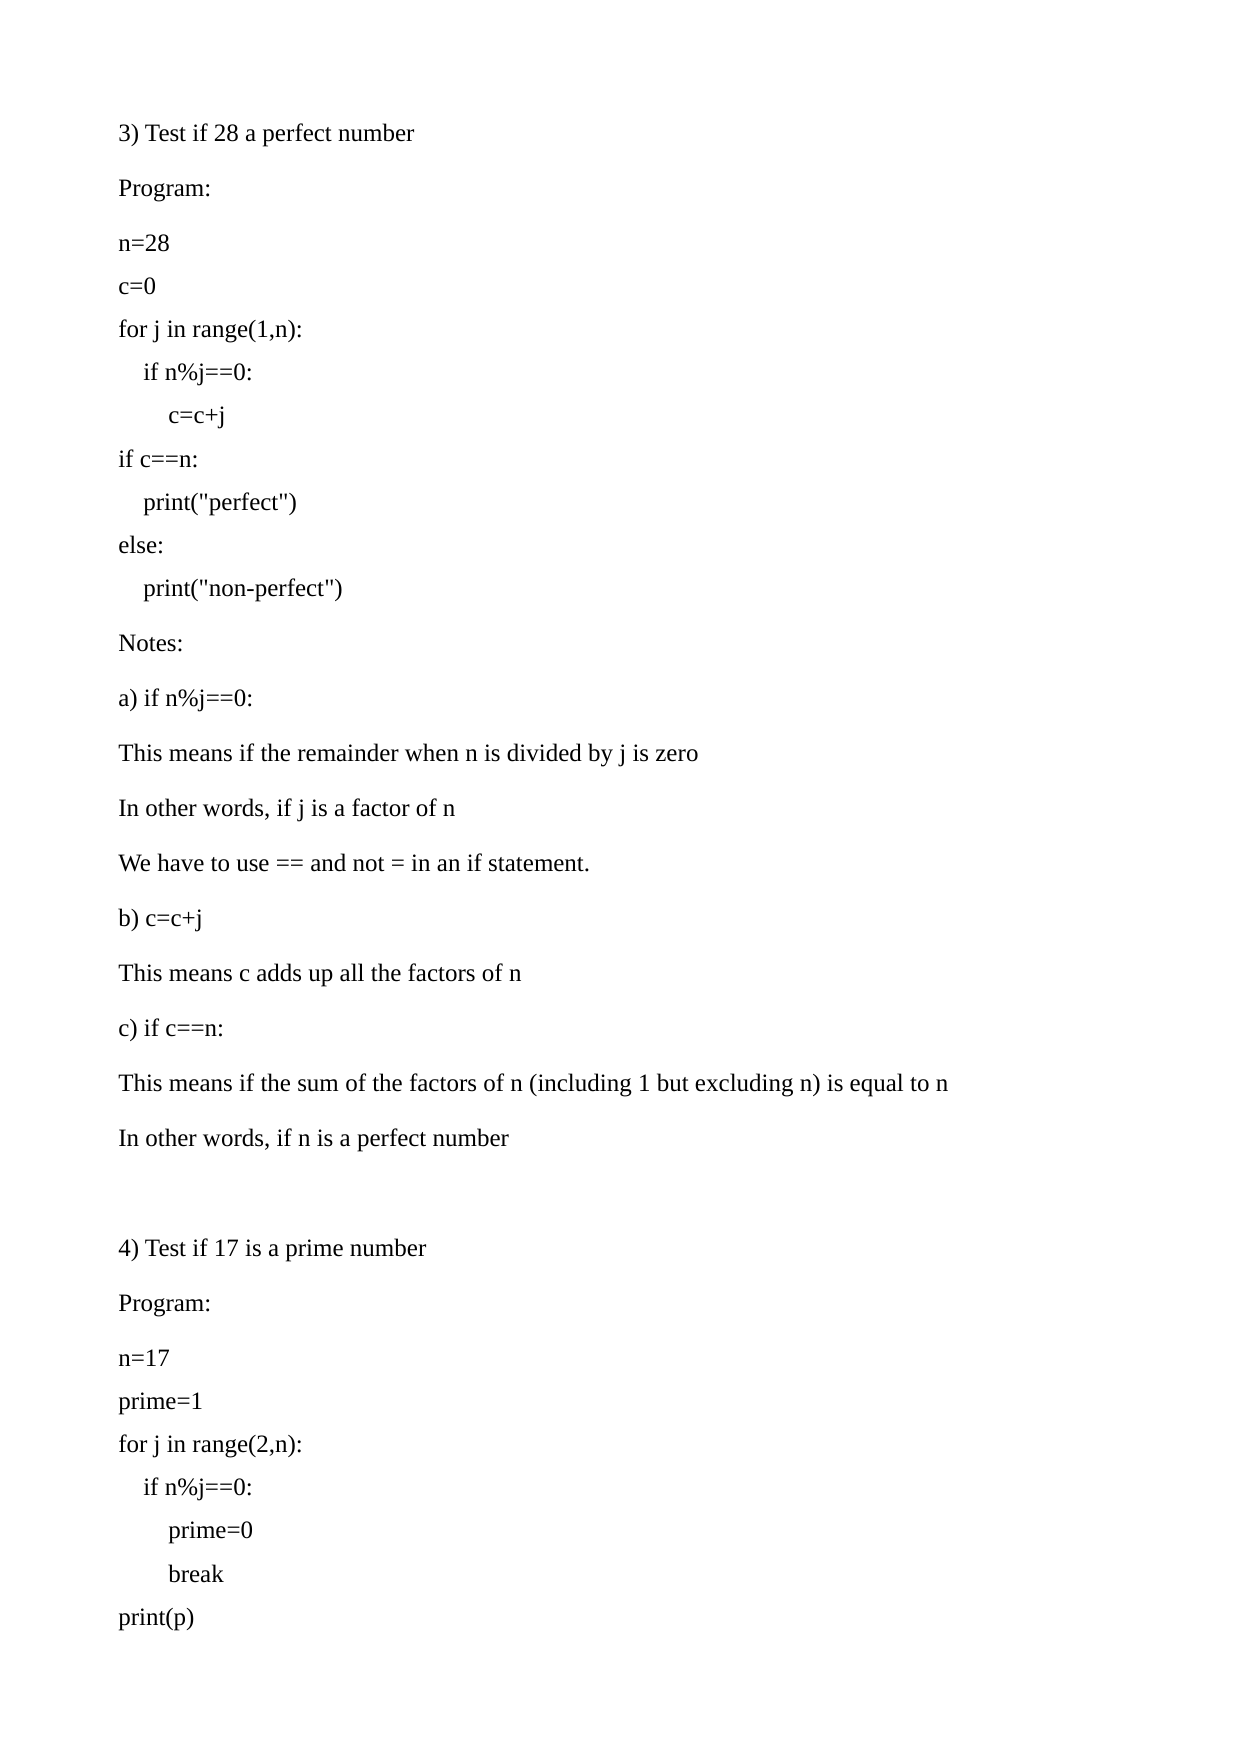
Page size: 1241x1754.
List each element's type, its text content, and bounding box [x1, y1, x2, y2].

text a) if n%j==0: [118, 683, 1122, 712]
text In other words, if j is a factor of n [118, 793, 1122, 822]
text This means c adds up all the factors of n [118, 958, 1122, 987]
text n=28 c=0 for j in range(1,n): if n%j==0: c=c+j if c==n: print("perfect") else: print("non-perfect") [118, 228, 1122, 602]
text Program: [118, 1288, 1122, 1317]
text n=17 prime=1 for j in range(2,n): if n%j==0: prime=0 break print(p) [118, 1343, 1122, 1631]
text c) if c==n: [118, 1013, 1122, 1042]
text In other words, if n is a perfect number [118, 1123, 1122, 1152]
text 3) Test if 28 a perfect number [118, 118, 1122, 147]
text b) c=c+j [118, 903, 1122, 932]
text Notes: [118, 628, 1122, 657]
text We have to use == and not = in an if statement. [118, 848, 1122, 877]
text This means if the remainder when n is divided by j is zero [118, 738, 1122, 767]
text 4) Test if 17 is a prime number [118, 1233, 1122, 1262]
text This means if the sum of the factors of n (including 1 but excluding n) is equal to n [118, 1068, 1122, 1097]
text Program: [118, 173, 1122, 202]
